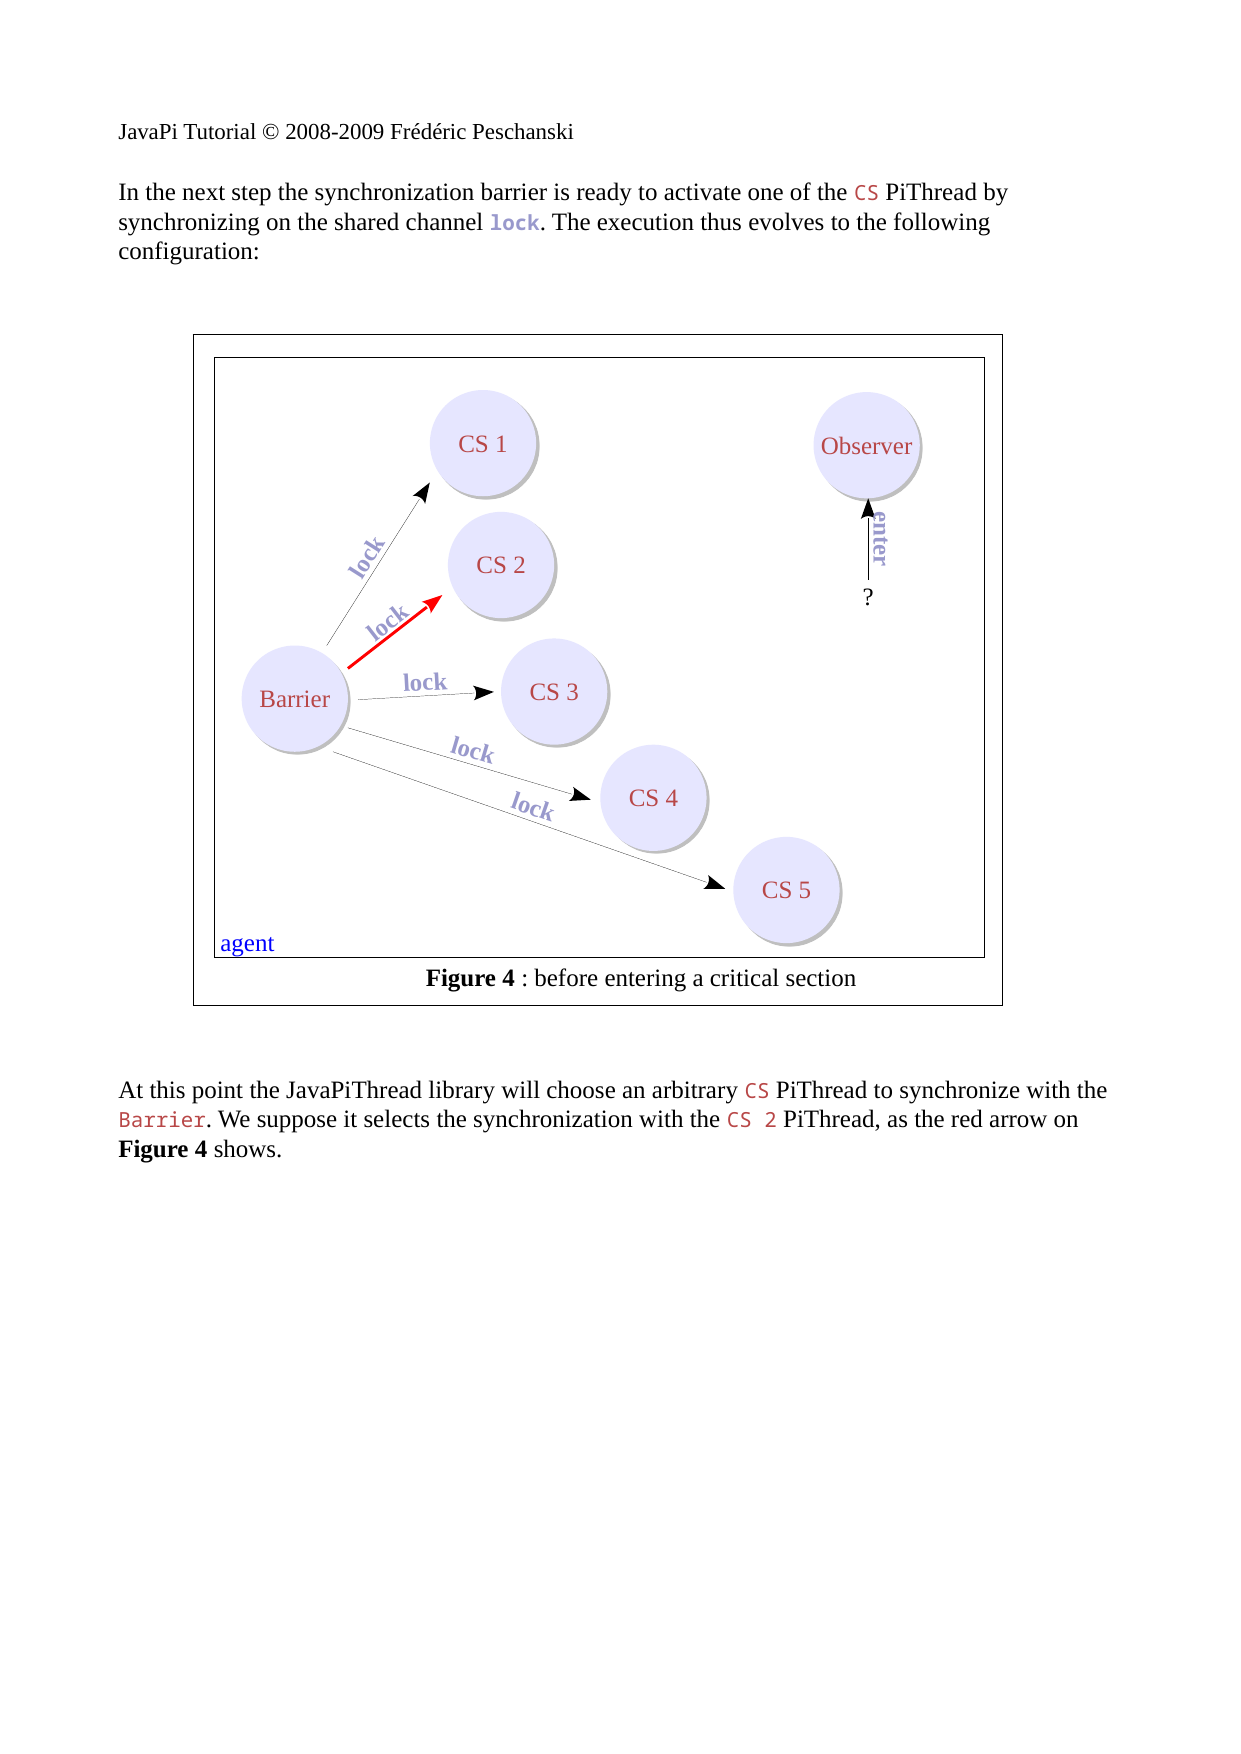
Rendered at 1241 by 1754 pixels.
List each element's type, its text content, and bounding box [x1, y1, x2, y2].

text At this point the JavaPiThread library will choose an arbitrary CS PiThread to synchronize with the Barrier. We suppose it selects the synchronization with the CS 2 PiThread, as the red arrow on Figure 4 shows. [118, 1075, 1122, 1163]
text In the next step the synchronization barrier is ready to activate one of the CS PiThread by synchronizing on the shared channel lock. The execution thus evolves to the following configuration: [118, 177, 1122, 265]
